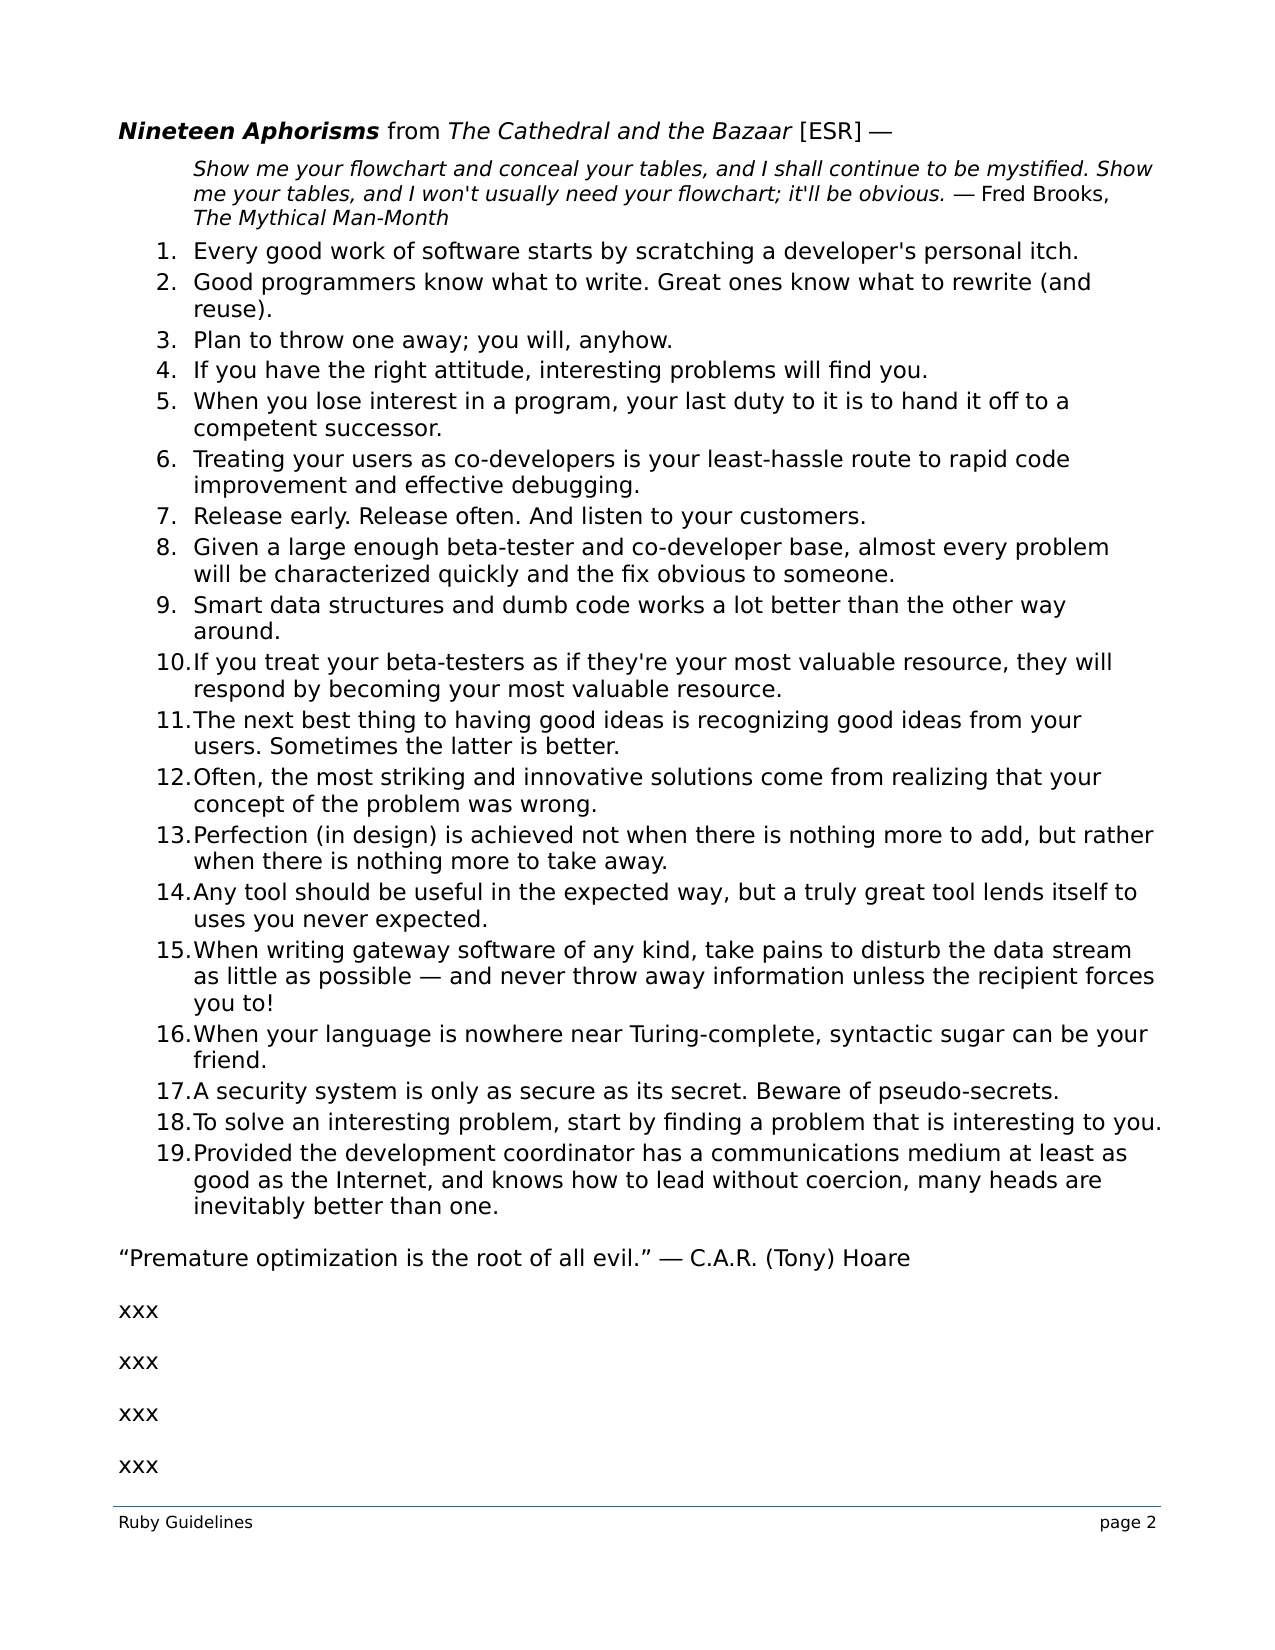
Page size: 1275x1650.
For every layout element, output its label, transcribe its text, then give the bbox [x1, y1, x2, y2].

list Plan to throw one away; you will, anyhow. [156, 327, 1157, 353]
list When you lose interest in a program, your last duty to it is to hand it off to a competent successor. [156, 388, 1157, 442]
list Often, the most striking and innovative solutions come from realizing that your concept of the problem was wrong. [156, 764, 1157, 818]
list When writing gateway software of any kind, take pains to disturb the data stream as little as possible — and never throw away information unless the recipient forces you to! [156, 937, 1157, 1017]
list When your language is nowhere near Turing-complete, syntactic sugar can be your friend. [156, 1021, 1157, 1074]
list Given a large enough beta-tester and co-developer base, almost every problem will be characterized quickly and the fix obvious to someone. [156, 534, 1115, 588]
list Perfection (in design) is achieved not when there is nothing more to add, but rather when there is nothing more to take away. [156, 822, 1157, 875]
list A security system is only as secure as its secret. Beware of pseudo-secrets. [156, 1078, 1157, 1105]
list If you have the right attitude, interesting problems will find you. [156, 358, 1157, 384]
list Provided the development coordinator has a communications medium at least as good as the Internet, and knows how to lead without coercion, many heads are inevitably better than one. [156, 1140, 1157, 1220]
list Release early. Release often. And listen to your customers. [156, 503, 1157, 530]
text xxx [118, 1452, 1157, 1478]
list If you treat your beta-testers as if they're your most valuable resource, they will respond by becoming your most valuable resource. [156, 649, 1157, 703]
list Every good work of software starts by scratching a developer's personal itch. [156, 238, 1157, 265]
list The next best thing to having good ideas is recognizing good ideas from your users. Sometimes the latter is better. [156, 707, 1157, 760]
list Smart data structures and dumb code works a lot better than the other way around. [156, 592, 1157, 645]
text xxx [118, 1297, 1157, 1323]
text Nineteen Aphorisms from The Cathedral and the Bazaar [ESR] ― [118, 118, 1157, 145]
text xxx [118, 1348, 1157, 1375]
list Any tool should be useful in the expected way, but a truly great tool lends itself to uses you never expected. [156, 879, 1157, 933]
text Show me your flowchart and conceal your tables, and I shall continue to be mystified. Show me your tables, and I won't usually need your flowchart; it'll be obvious. ― Fred Brooks, The Mythical Man-Month [193, 157, 1157, 230]
text “Premature optimization is the root of all evil.” ― C.A.R. (Tony) Hoare [118, 1245, 1157, 1272]
list Good programmers know what to write. Great ones know what to rewrite (and reuse). [156, 269, 1157, 323]
list Treating your users as co-developers is your least-hassle route to rapid code improvement and effective debugging. [156, 446, 1157, 499]
list To solve an interesting problem, start by finding a problem that is interesting to you. [156, 1109, 1167, 1136]
text xxx [118, 1400, 1157, 1427]
